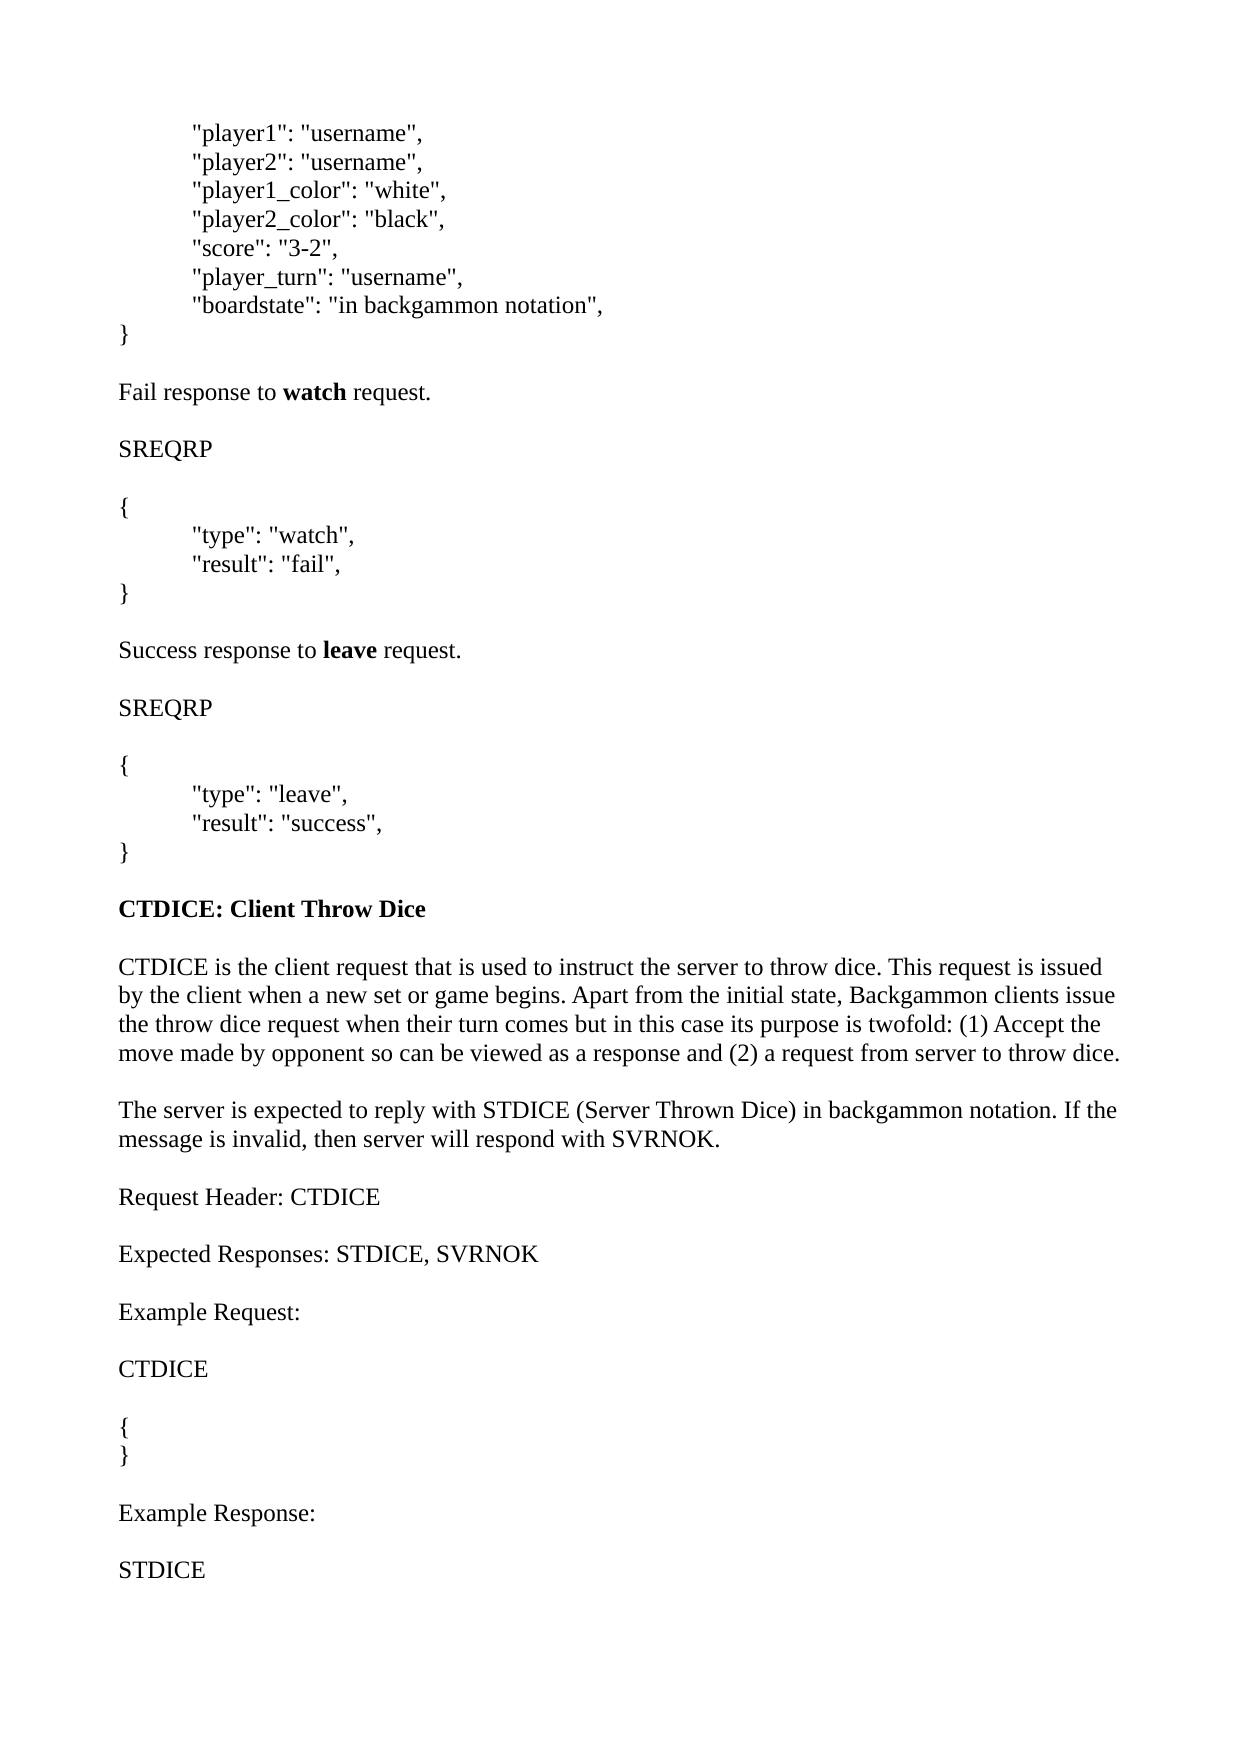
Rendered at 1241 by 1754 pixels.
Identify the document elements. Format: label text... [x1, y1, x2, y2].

text } [118, 1441, 1122, 1469]
text "type": "watch", [118, 521, 1122, 549]
text "result": "success", [118, 808, 1122, 837]
text Example Response: [118, 1498, 1122, 1527]
text SREQRP [118, 434, 1122, 463]
text "boardstate": "in backgammon notation", [118, 291, 1122, 319]
text "player2_color": "black", [118, 204, 1122, 233]
text } [118, 837, 1122, 866]
text SREQRP [118, 693, 1122, 722]
text Expected Responses: STDICE, SVRNOK [118, 1239, 1122, 1268]
text } [118, 319, 1122, 348]
text "type": "leave", [118, 779, 1122, 808]
text Request Header: CTDICE [118, 1182, 1122, 1211]
text Fail response to watch request. [118, 377, 1122, 406]
text { [118, 492, 1122, 521]
text "player_turn": "username", [118, 262, 1122, 291]
text { [118, 1412, 1122, 1441]
text "player1": "username", [118, 118, 1122, 147]
text CTDICE: Client Throw Dice [118, 894, 1122, 923]
text Success response to leave request. [118, 636, 1122, 664]
text "player1_color": "white", [118, 176, 1122, 204]
text "result": "fail", [118, 549, 1122, 578]
text { [118, 751, 1122, 779]
text CTDICE is the client request that is used to instruct the server to throw dice. This request is issued by the client when a new set or game begins. Apart from the initial state, Backgammon clients issue the throw dice request when their turn comes but in this case its purpose is twofold: (1) Accept the move made by opponent so can be viewed as a response and (2) a request from server to throw dice. [118, 952, 1122, 1067]
text } [118, 578, 1122, 607]
text The server is expected to reply with STDICE (Server Thrown Dice) in backgammon notation. If the message is invalid, then server will respond with SVRNOK. [118, 1096, 1122, 1153]
text STDICE [118, 1556, 1122, 1584]
text Example Request: [118, 1297, 1122, 1326]
text CTDICE [118, 1354, 1122, 1383]
text "player2": "username", [118, 147, 1122, 176]
text "score": "3-2", [118, 233, 1122, 262]
